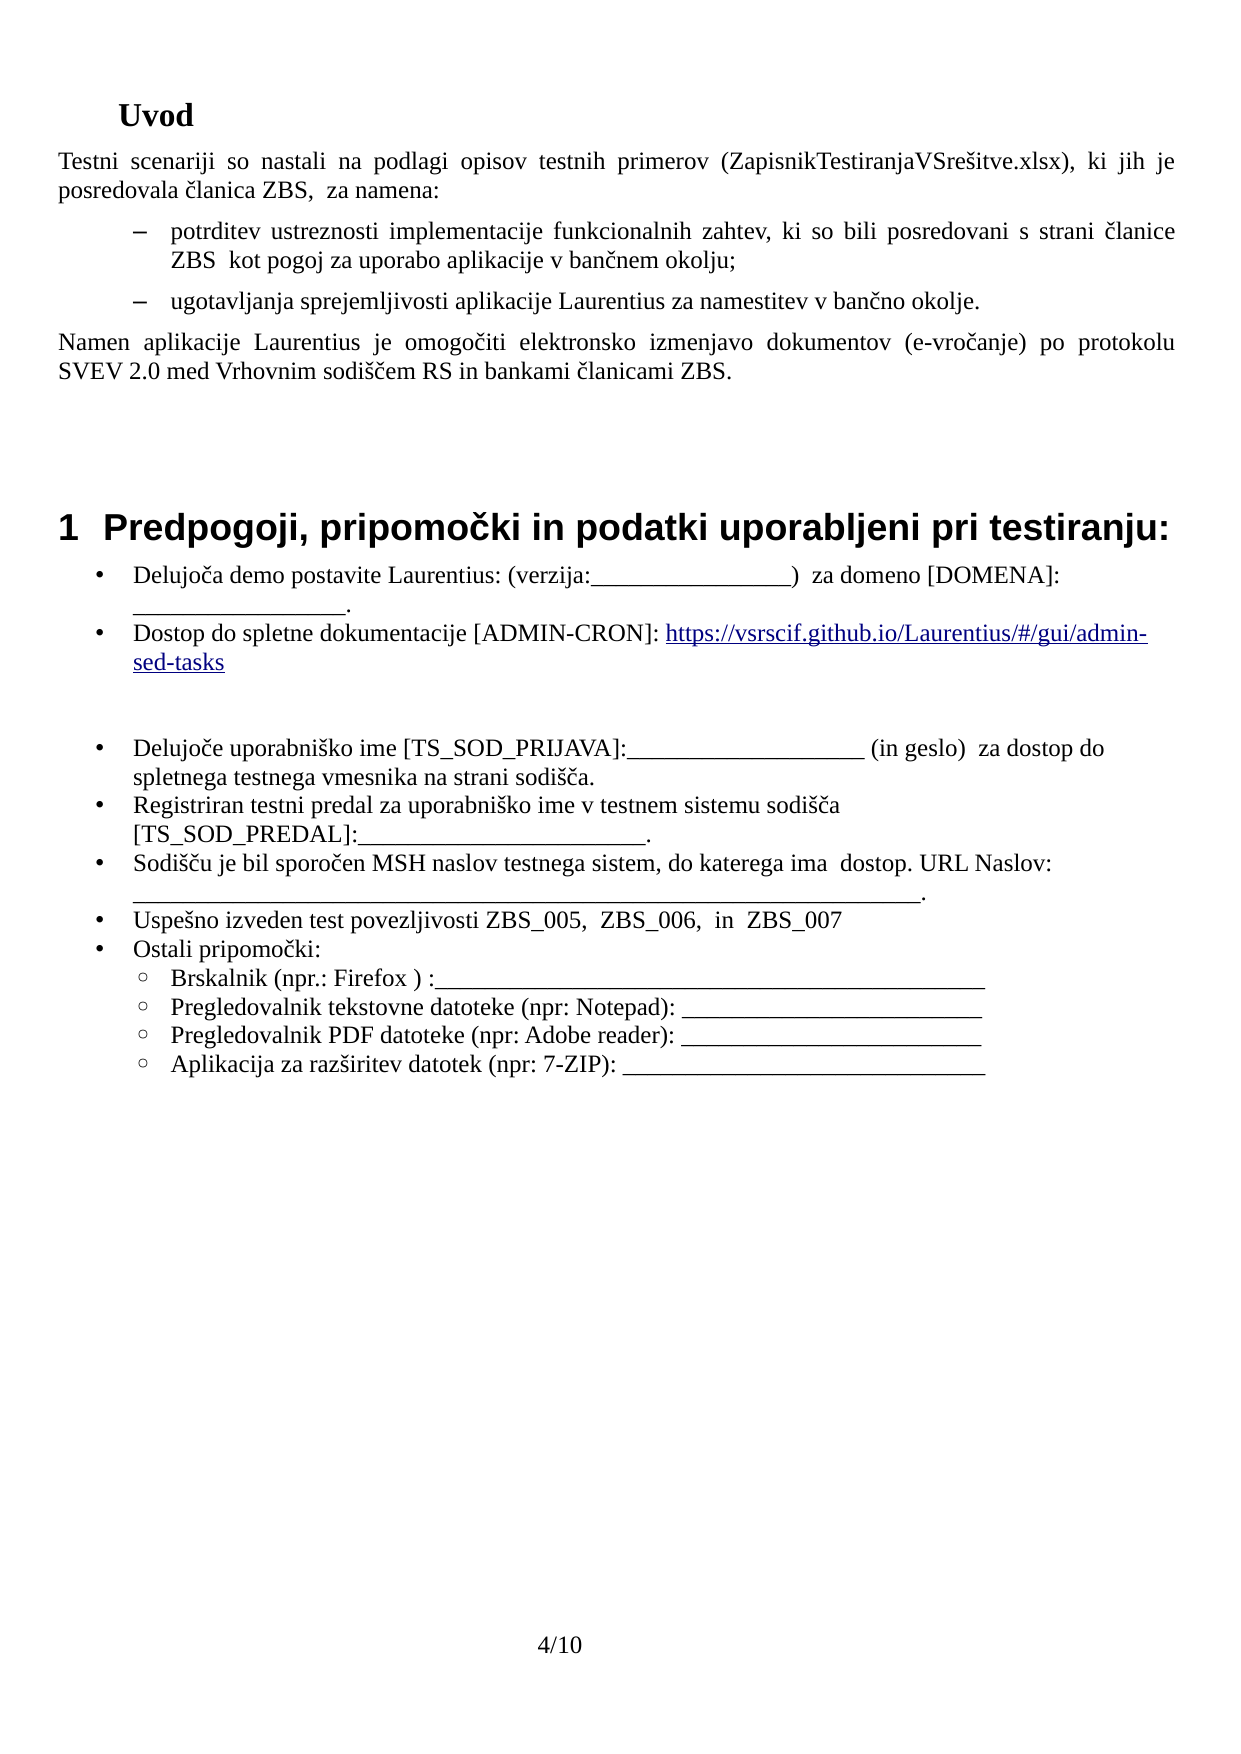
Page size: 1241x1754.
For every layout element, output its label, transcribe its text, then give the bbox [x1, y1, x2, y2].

list Dostop do spletne dokumentacije [ADMIN-CRON]: https://vsrscif.github.io/Laurentius/#/gui/admin-sed-tasks [95, 618, 1177, 676]
list Registriran testni predal za uporabniško ime v testnem sistemu sodišča [TS_SOD_PREDAL]:_______________________. [95, 791, 1177, 848]
list Delujoče uporabniško ime [TS_SOD_PRIJAVA]:___________________ (in geslo) za dostop do spletnega testnega vmesnika na strani sodišča. [95, 733, 1177, 791]
list Ostali pripomočki: [95, 934, 1177, 963]
subtitle Predpogoji, pripomočki in podatki uporabljeni pri testiranju: [58, 505, 1177, 548]
list Delujoča demo postavite Laurentius: (verzija:________________) za domeno [DOMENA]: _________________. [95, 561, 1177, 618]
list Sodišču je bil sporočen MSH naslov testnega sistem, do katerega ima dostop. URL Naslov: _______________________________________________________________. [95, 848, 1177, 906]
list Aplikacija za razširitev datotek (npr: 7-ZIP): _____________________________ [133, 1049, 1177, 1078]
list Brskalnik (npr.: Firefox ) :____________________________________________ [133, 963, 1177, 992]
text Namen aplikacije Laurentius je omogočiti elektronsko izmenjavo dokumentov (e-vročanje) po protokolu SVEV 2.0 med Vrhovnim sodiščem RS in bankami članicami ZBS. [58, 327, 1177, 385]
list Pregledovalnik PDF datoteke (npr: Adobe reader): ________________________ [133, 1021, 1177, 1049]
text Testni scenariji so nastali na podlagi opisov testnih primerov (ZapisnikTestiranjaVSrešitve.xlsx), ki jih je posredovala članica ZBS, za namena: [58, 146, 1177, 204]
list potrditev ustreznosti implementacije funkcionalnih zahtev, ki so bili posredovani s strani članice ZBS kot pogoj za uporabo aplikacije v bančnem okolju; [133, 216, 1177, 274]
subtitle Uvod [58, 95, 1177, 134]
list Uspešno izveden test povezljivosti ZBS_005, ZBS_006, in ZBS_007 [95, 906, 1177, 934]
list ugotavljanja sprejemljivosti aplikacije Laurentius za namestitev v bančno okolje. [133, 286, 1177, 315]
list Pregledovalnik tekstovne datoteke (npr: Notepad): ________________________ [133, 992, 1177, 1021]
